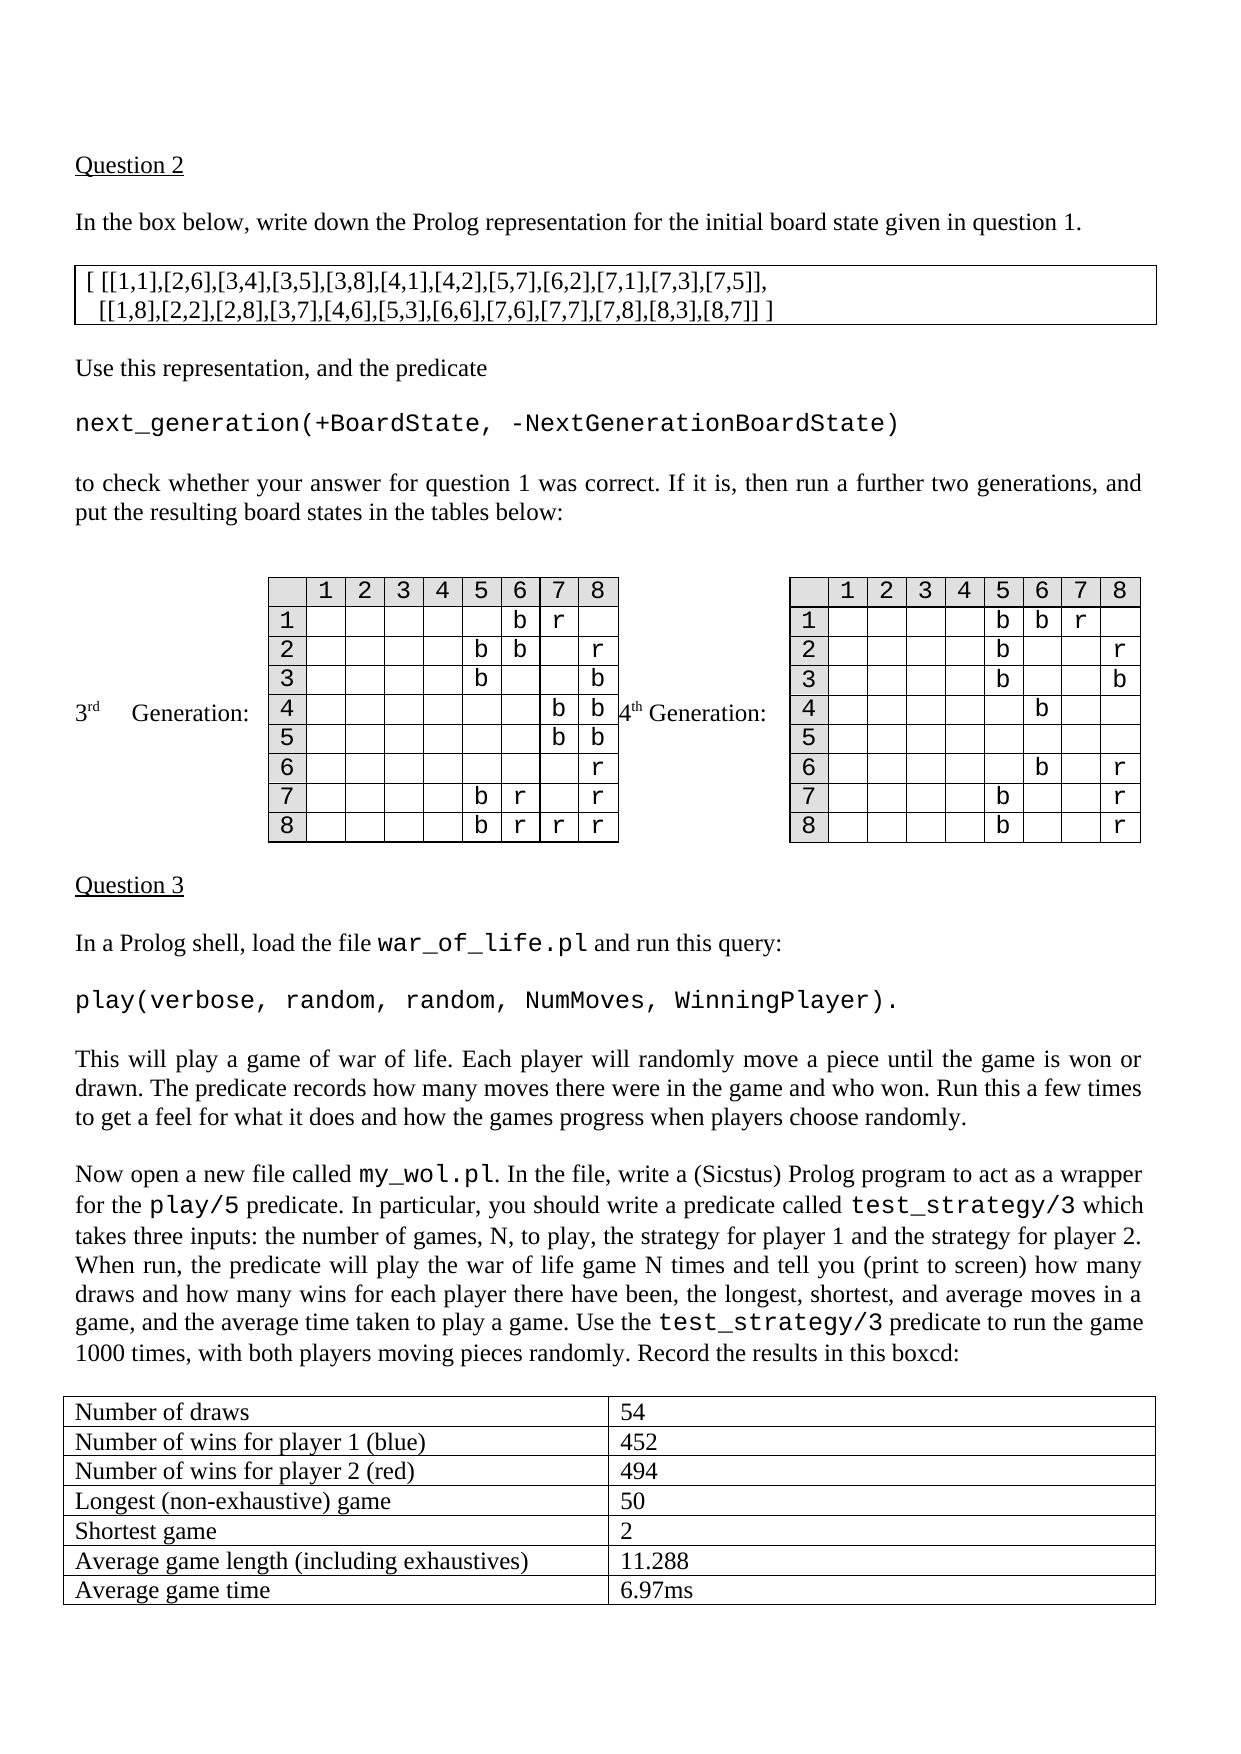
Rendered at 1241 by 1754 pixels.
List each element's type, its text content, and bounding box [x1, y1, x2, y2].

table_cell 494 [609, 1456, 1155, 1485]
table_cell [1101, 696, 1140, 724]
table_cell [385, 754, 423, 782]
table_cell [385, 666, 423, 694]
table_cell [1062, 813, 1100, 842]
table_cell 5 [791, 725, 828, 753]
table_cell 4 [269, 695, 306, 724]
table_header 1 [307, 578, 345, 606]
table_cell [424, 637, 462, 665]
table_cell r [1101, 754, 1140, 783]
table_cell b [463, 666, 501, 694]
table_cell [985, 696, 1023, 724]
table_cell [946, 725, 984, 753]
table_cell [985, 725, 1023, 753]
table_cell [385, 637, 423, 665]
text next_generation(+BoardState, -NextGenerationBoardState) [75, 411, 1144, 439]
table_cell r [541, 607, 578, 636]
table_cell [1062, 666, 1100, 694]
table_header 4 [946, 578, 984, 606]
table_cell b [985, 637, 1023, 665]
table_cell 5 [269, 725, 306, 753]
table_cell [1024, 637, 1061, 665]
table_cell [1062, 696, 1100, 724]
table_cell [463, 695, 501, 724]
table_cell [946, 666, 984, 694]
table_cell b [1024, 608, 1061, 636]
table_cell [1101, 725, 1140, 753]
table_cell [868, 666, 906, 694]
table_cell [307, 695, 345, 724]
table_cell [307, 607, 345, 636]
table_cell [829, 666, 867, 694]
table_cell [502, 725, 539, 753]
table_cell [541, 784, 578, 812]
text In a Prolog shell, load the file war_of_life.pl and run this query: [75, 928, 1144, 959]
table_cell [946, 754, 984, 783]
table_cell [946, 608, 984, 636]
table_cell [907, 696, 945, 724]
table_header 8 [579, 578, 618, 606]
table_cell [307, 666, 345, 694]
text to check whether your answer for question 1 was correct. If it is, then run a further two generations, and put the resulting board states in the tables below: [75, 468, 1144, 525]
table_cell [829, 696, 867, 724]
table_cell 1 [269, 607, 306, 636]
subtitle Question 2 [75, 150, 1144, 179]
table_header 5 [985, 578, 1023, 606]
table_cell [502, 754, 539, 782]
table_header [ [[1,1],[2,6],[3,4],[3,5],[3,8],[4,1],[4,2],[5,7],[6,2],[7,1],[7,3],[7,5]], [[1,8],[2,2],[2,8],[3,7],[4,6],[5,3],[6,6],[7,6],[7,7],[7,8],[8,3],[8,7]] ] [76, 266, 1156, 323]
table_header 5 [463, 578, 501, 606]
table_cell 6.97ms [609, 1576, 1155, 1604]
table_cell [424, 813, 462, 841]
table_cell [1024, 666, 1061, 694]
table_cell r [579, 754, 618, 782]
table_cell [463, 725, 501, 753]
table_cell [424, 754, 462, 782]
table_cell r [1101, 637, 1140, 665]
table_cell r [579, 637, 618, 665]
table_cell [346, 666, 384, 694]
table_cell r [502, 813, 539, 841]
table_cell [424, 695, 462, 724]
table_cell [307, 784, 345, 812]
table_cell [1062, 725, 1100, 753]
table_header 3 [385, 578, 423, 606]
table_header 3 [907, 578, 945, 606]
text This will play a game of war of life. Each player will randomly move a piece until the game is won or drawn. The predicate records how many moves there were in the game and who won. Run this a few times to get a feel for what it does and how the games progress when players choose randomly. [75, 1044, 1144, 1131]
table_cell b [985, 666, 1023, 694]
table_cell [868, 725, 906, 753]
table_cell r [502, 784, 539, 812]
table_cell [346, 813, 384, 841]
table_cell Average game length (including exhaustives) [64, 1546, 608, 1574]
table_cell [1024, 784, 1061, 812]
table_header [269, 578, 306, 606]
table_cell [868, 813, 906, 842]
table_cell [1062, 784, 1100, 812]
table_cell b [463, 637, 501, 665]
table_cell 452 [609, 1427, 1155, 1455]
table_cell [868, 608, 906, 636]
table_cell [1024, 813, 1061, 842]
table_cell Number of wins for player 2 (red) [64, 1456, 608, 1485]
table_cell [541, 666, 578, 694]
table_cell Number of wins for player 1 (blue) [64, 1427, 608, 1455]
table_cell 1 [791, 608, 828, 636]
table_cell [829, 754, 867, 783]
table_cell 4 [791, 696, 828, 724]
table_cell [1062, 637, 1100, 665]
table_cell [1062, 754, 1100, 783]
table_cell [346, 695, 384, 724]
table_cell [946, 784, 984, 812]
table_cell [307, 813, 345, 841]
table_cell [829, 725, 867, 753]
subtitle Question 3 [75, 870, 1144, 899]
table_cell [385, 695, 423, 724]
table_cell [307, 754, 345, 782]
table_cell b [985, 608, 1023, 636]
table_cell b [463, 784, 501, 812]
table_cell [829, 784, 867, 812]
table_cell b [985, 784, 1023, 812]
table_cell [385, 725, 423, 753]
table_cell [307, 725, 345, 753]
table_cell [541, 754, 578, 782]
table_cell [907, 725, 945, 753]
table_header 1 [829, 578, 867, 606]
table_cell b [541, 695, 578, 724]
table_cell b [985, 813, 1023, 842]
table_header 2 [346, 578, 384, 606]
table_cell [946, 637, 984, 665]
table_cell [829, 608, 867, 636]
table_cell [1101, 608, 1140, 636]
table_cell 6 [791, 754, 828, 783]
table_cell [463, 754, 501, 782]
table_cell [424, 725, 462, 753]
table_cell Shortest game [64, 1516, 608, 1545]
table_cell [385, 784, 423, 812]
table_cell b [1024, 696, 1061, 724]
table_header 2 [868, 578, 906, 606]
table_cell Average game time [64, 1576, 608, 1604]
table_header [791, 578, 828, 606]
table_cell b [579, 695, 618, 724]
table_cell 7 [791, 784, 828, 812]
table_cell [907, 608, 945, 636]
table_cell [346, 607, 384, 636]
table_cell [385, 813, 423, 841]
table_cell [907, 754, 945, 783]
table_cell [307, 637, 345, 665]
table_cell b [579, 666, 618, 694]
table_header 4 [424, 578, 462, 606]
table_cell 50 [609, 1486, 1155, 1515]
table_cell [346, 754, 384, 782]
table_cell r [579, 784, 618, 812]
table_header 6 [502, 578, 539, 606]
table_cell [868, 754, 906, 783]
table_cell [1024, 725, 1061, 753]
table_cell 11.288 [609, 1546, 1155, 1574]
table_cell [424, 784, 462, 812]
table_header 7 [1062, 578, 1100, 606]
table_cell b [541, 725, 578, 753]
table_cell [868, 637, 906, 665]
table_cell [424, 666, 462, 694]
table_cell [424, 607, 462, 636]
table_cell [346, 725, 384, 753]
table_header 6 [1024, 578, 1061, 606]
table_cell r [1062, 608, 1100, 636]
table_cell [829, 637, 867, 665]
text 4th Generation: [619, 698, 789, 727]
table_cell 3 [791, 666, 828, 694]
table_cell 8 [791, 813, 828, 842]
table_cell 3 [269, 666, 306, 694]
table_cell [463, 607, 501, 636]
table_cell [346, 637, 384, 665]
table_cell r [1101, 813, 1140, 842]
table_cell [868, 784, 906, 812]
table_header 54 [609, 1397, 1155, 1426]
table_cell [502, 666, 539, 694]
table_cell [579, 607, 618, 636]
text Now open a new file called my_wol.pl. In the file, write a (Sicstus) Prolog program to act as a wrapper for the play/5 predicate. In particular, you should write a predicate called test_strategy/3 which takes three inputs: the number of games, N, to play, the strategy for player 1 and the strategy for player 2. When run, the predicate will play the war of life game N times and tell you (print to screen) how many draws and how many wins for each player there have been, the longest, shortest, and average moves in a game, and the average time taken to play a game. Use the test_strategy/3 predicate to run the game 1000 times, with both players moving pieces randomly. Record the results in this boxcd: [75, 1159, 1144, 1367]
table_cell [502, 695, 539, 724]
table_cell [868, 696, 906, 724]
table_cell [346, 784, 384, 812]
table_cell b [1101, 666, 1140, 694]
table_cell b [463, 813, 501, 841]
table_cell [907, 784, 945, 812]
table_cell r [1101, 784, 1140, 812]
text Use this representation, and the predicate [75, 353, 1144, 382]
table_cell [907, 637, 945, 665]
table_cell b [502, 637, 539, 665]
table_cell b [579, 725, 618, 753]
table_cell 2 [791, 637, 828, 665]
table_header 8 [1101, 578, 1140, 606]
table_cell Longest (non-exhaustive) game [64, 1486, 608, 1515]
table_cell b [1024, 754, 1061, 783]
table_cell [985, 754, 1023, 783]
table_cell 7 [269, 784, 306, 812]
table_cell 2 [269, 637, 306, 665]
table_cell [541, 637, 578, 665]
table_cell [946, 813, 984, 842]
table_cell b [502, 607, 539, 636]
text play(verbose, random, random, NumMoves, WinningPlayer). [75, 987, 1144, 1016]
table_header 7 [541, 578, 578, 606]
table_cell 6 [269, 754, 306, 782]
table_cell [907, 813, 945, 842]
text 3rd Generation: [75, 698, 268, 727]
table_cell r [579, 813, 618, 841]
table_cell 2 [609, 1516, 1155, 1545]
table_header Number of draws [64, 1397, 608, 1426]
table_cell [385, 607, 423, 636]
text In the box below, write down the Prolog representation for the initial board state given in question 1. [75, 207, 1144, 236]
table_cell r [541, 813, 578, 841]
table_cell [829, 813, 867, 842]
table_cell 8 [269, 813, 306, 841]
table_cell [946, 696, 984, 724]
table_cell [907, 666, 945, 694]
